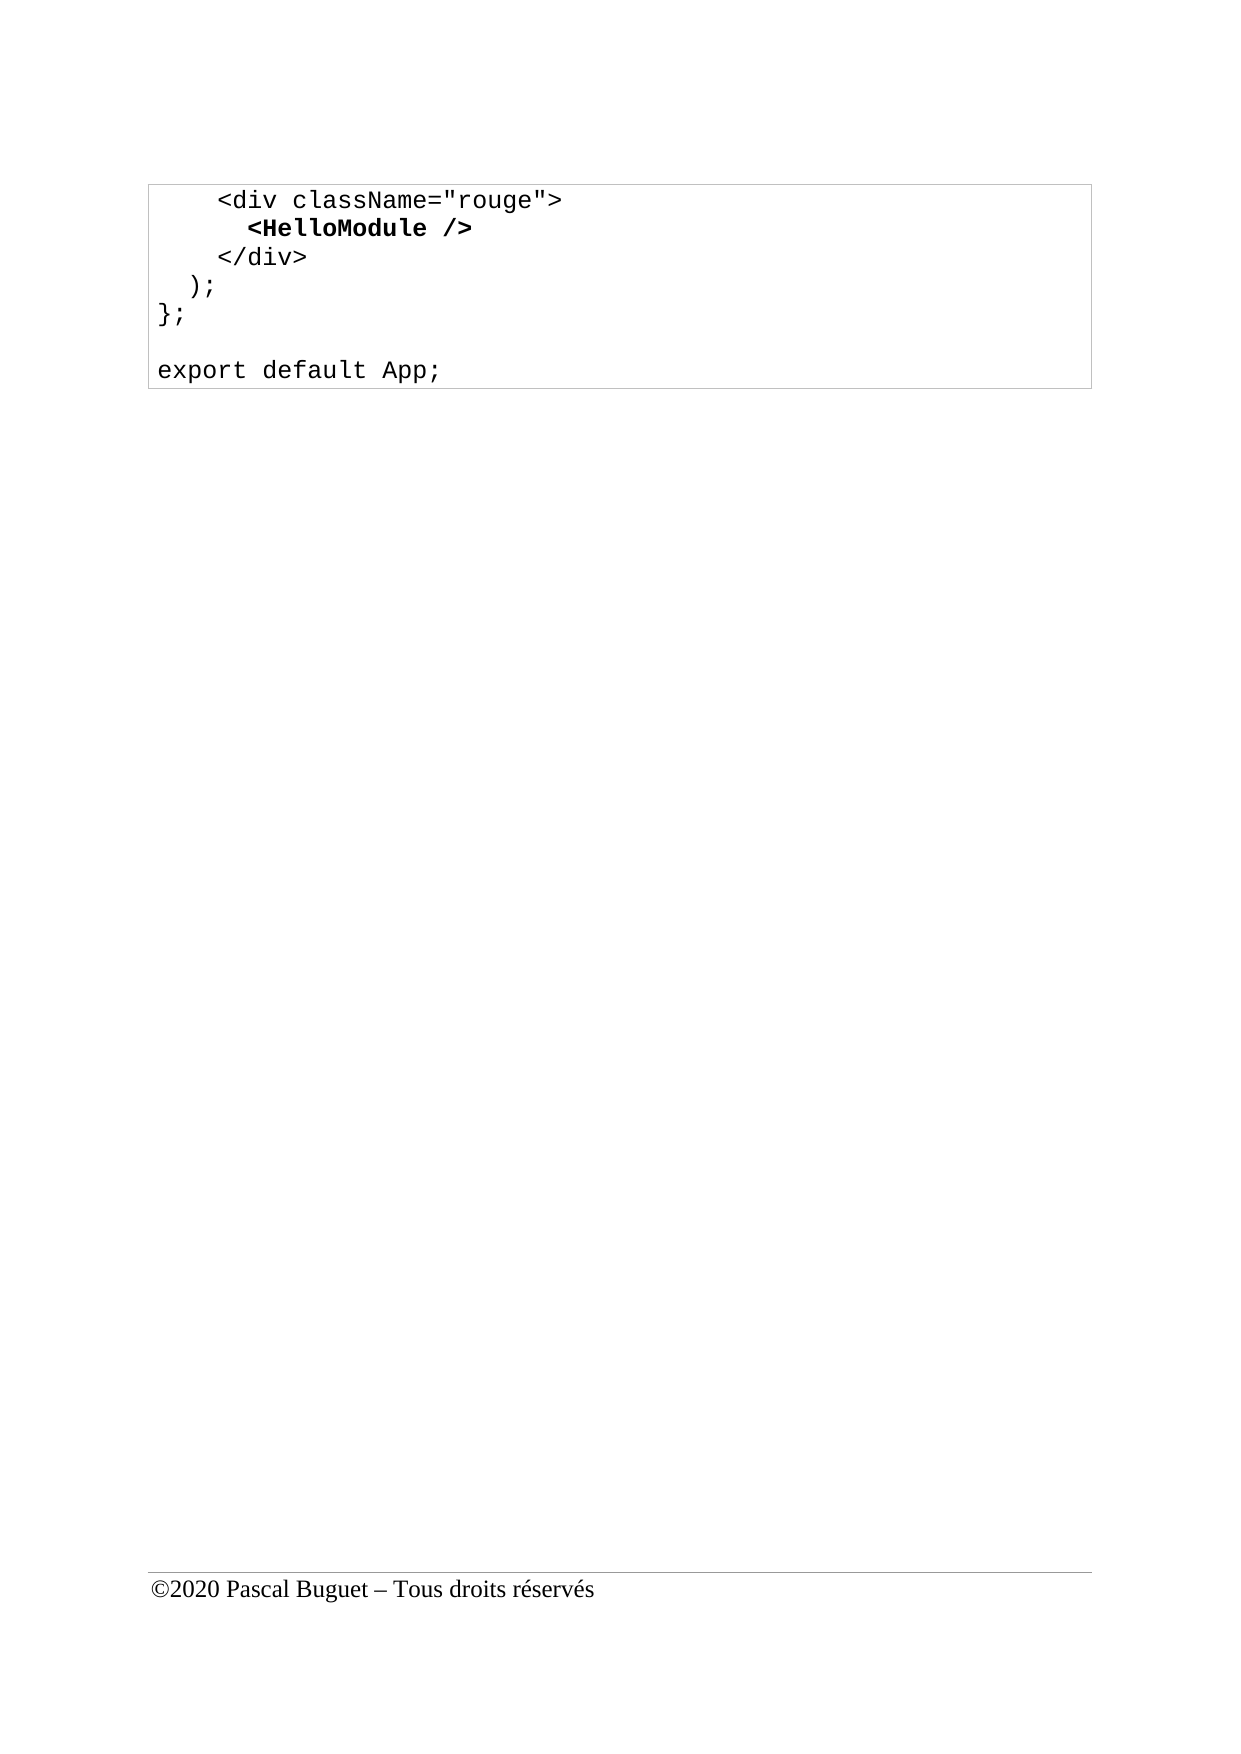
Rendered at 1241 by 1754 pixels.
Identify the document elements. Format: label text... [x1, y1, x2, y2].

text <div className="rouge"> [149, 185, 1091, 213]
text <HelloModule /> [149, 213, 1091, 241]
text ); [149, 269, 1091, 298]
text }; [149, 298, 1091, 329]
text export default App; [149, 354, 1091, 388]
text </div> [149, 241, 1091, 269]
